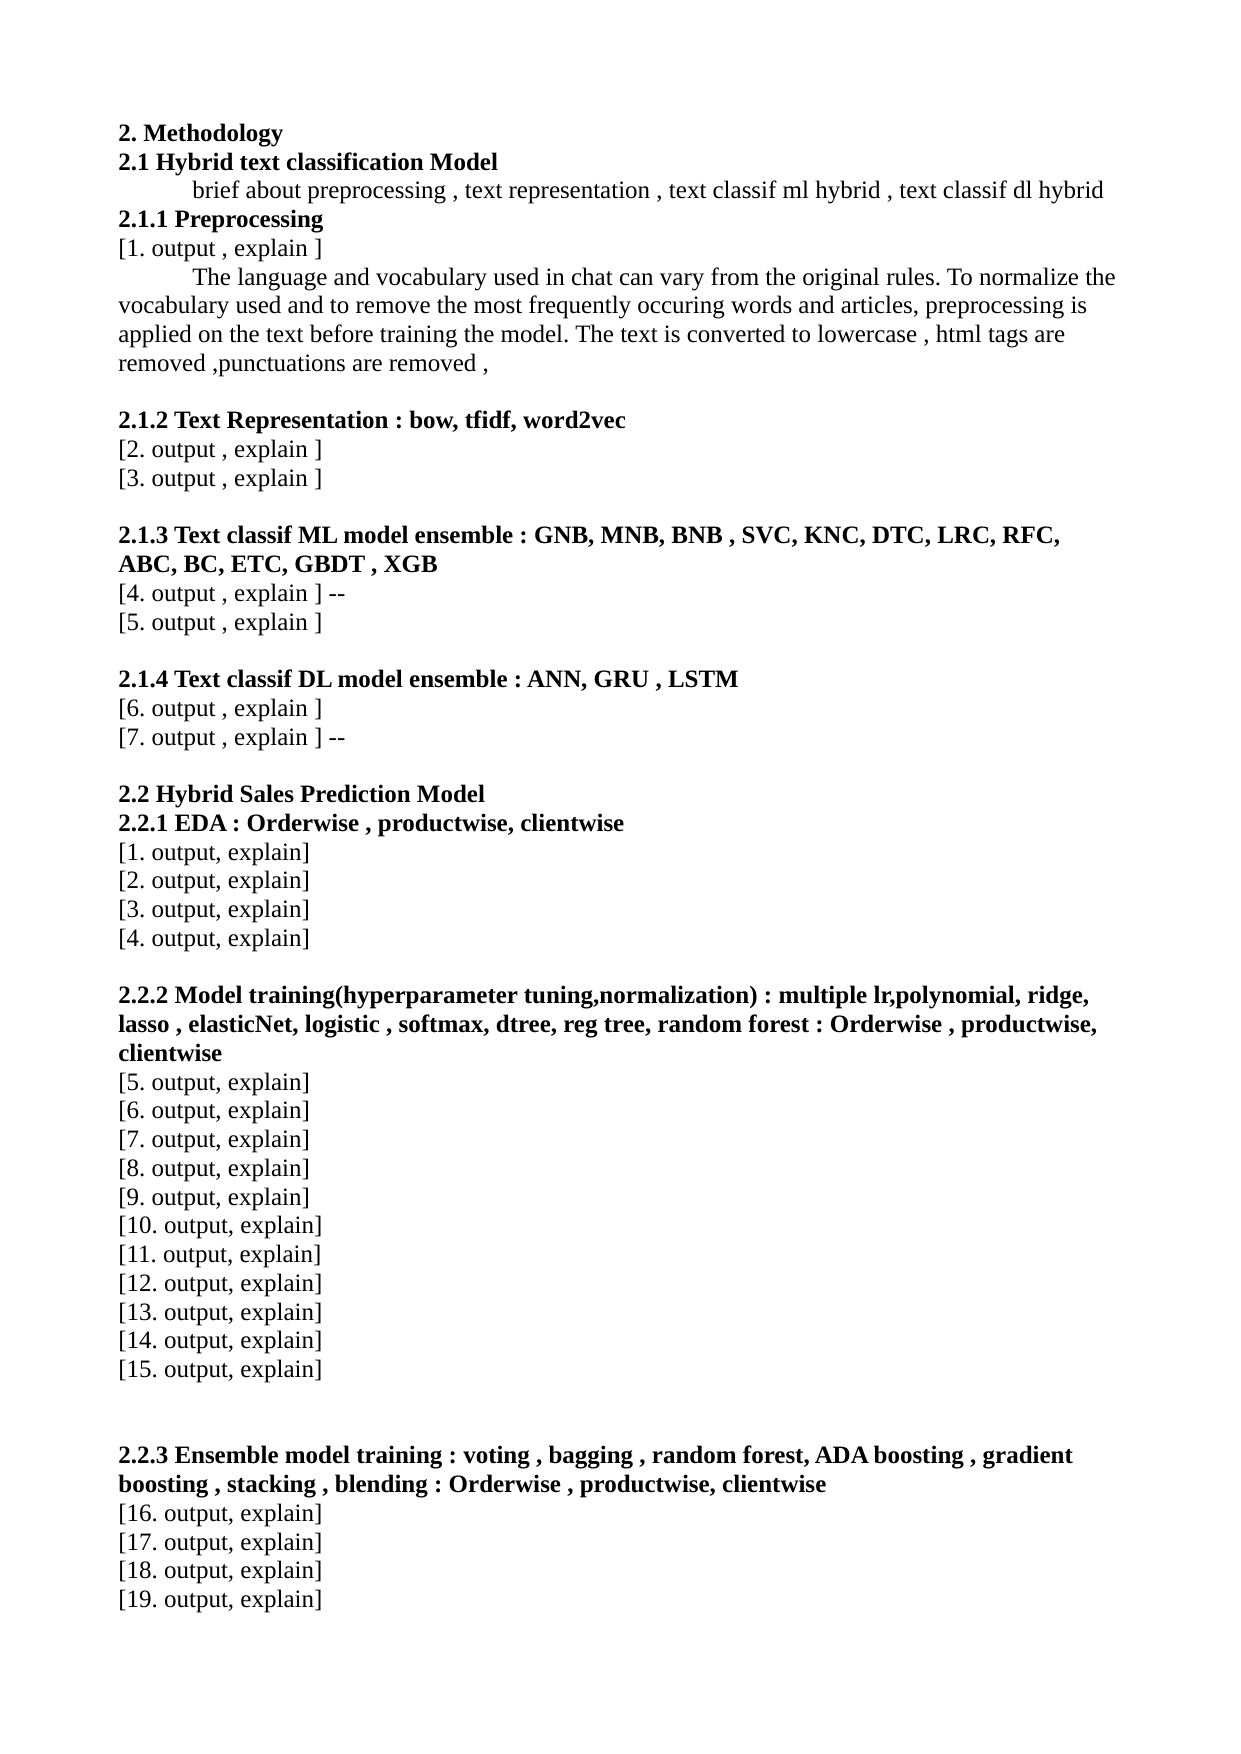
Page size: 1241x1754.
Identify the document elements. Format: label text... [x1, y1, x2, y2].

text [1. output, explain] [118, 837, 1122, 866]
text 2. Methodology [118, 118, 1122, 147]
text [14. output, explain] [118, 1326, 1122, 1354]
text [9. output, explain] [118, 1182, 1122, 1211]
text [5. output , explain ] [118, 607, 1122, 636]
text The language and vocabulary used in chat can vary from the original rules. To normalize the vocabulary used and to remove the most frequently occuring words and articles, preprocessing is applied on the text before training the model. The text is converted to lowercase , html tags are removed ,punctuations are removed , [118, 262, 1122, 377]
text [7. output , explain ] -- [118, 722, 1122, 751]
text [17. output, explain] [118, 1527, 1122, 1556]
text 2.2.1 EDA : Orderwise , productwise, clientwise [118, 808, 1122, 837]
text [4. output, explain] [118, 923, 1122, 952]
text [8. output, explain] [118, 1153, 1122, 1182]
text 2.2.2 Model training(hyperparameter tuning,normalization) : multiple lr,polynomial, ridge, lasso , elasticNet, logistic , softmax, dtree, reg tree, random forest : Orderwise , productwise, clientwise [118, 981, 1122, 1067]
text 2.2 Hybrid Sales Prediction Model [118, 779, 1122, 808]
text [4. output , explain ] -- [118, 578, 1122, 607]
text [3. output, explain] [118, 894, 1122, 923]
text brief about preprocessing , text representation , text classif ml hybrid , text classif dl hybrid [118, 176, 1122, 204]
text 2.1.3 Text classif ML model ensemble : GNB, MNB, BNB , SVC, KNC, DTC, LRC, RFC, ABC, BC, ETC, GBDT , XGB [118, 521, 1122, 578]
text 2.2.3 Ensemble model training : voting , bagging , random forest, ADA boosting , gradient boosting , stacking , blending : Orderwise , productwise, clientwise [118, 1441, 1122, 1498]
text [7. output, explain] [118, 1124, 1122, 1153]
text [5. output, explain] [118, 1067, 1122, 1096]
text [18. output, explain] [118, 1556, 1122, 1584]
text [2. output , explain ] [118, 434, 1122, 463]
text [19. output, explain] [118, 1584, 1122, 1613]
text 2.1.2 Text Representation : bow, tfidf, word2vec [118, 406, 1122, 434]
text [6. output, explain] [118, 1096, 1122, 1124]
text [16. output, explain] [118, 1498, 1122, 1527]
text [12. output, explain] [118, 1268, 1122, 1297]
text [1. output , explain ] [118, 233, 1122, 262]
text 2.1 Hybrid text classification Model [118, 147, 1122, 176]
text [2. output, explain] [118, 866, 1122, 894]
text [11. output, explain] [118, 1239, 1122, 1268]
text [15. output, explain] [118, 1354, 1122, 1383]
text [13. output, explain] [118, 1297, 1122, 1326]
text [6. output , explain ] [118, 693, 1122, 722]
text 2.1.4 Text classif DL model ensemble : ANN, GRU , LSTM [118, 664, 1122, 693]
text 2.1.1 Preprocessing [118, 204, 1122, 233]
text [10. output, explain] [118, 1211, 1122, 1239]
text [3. output , explain ] [118, 463, 1122, 492]
